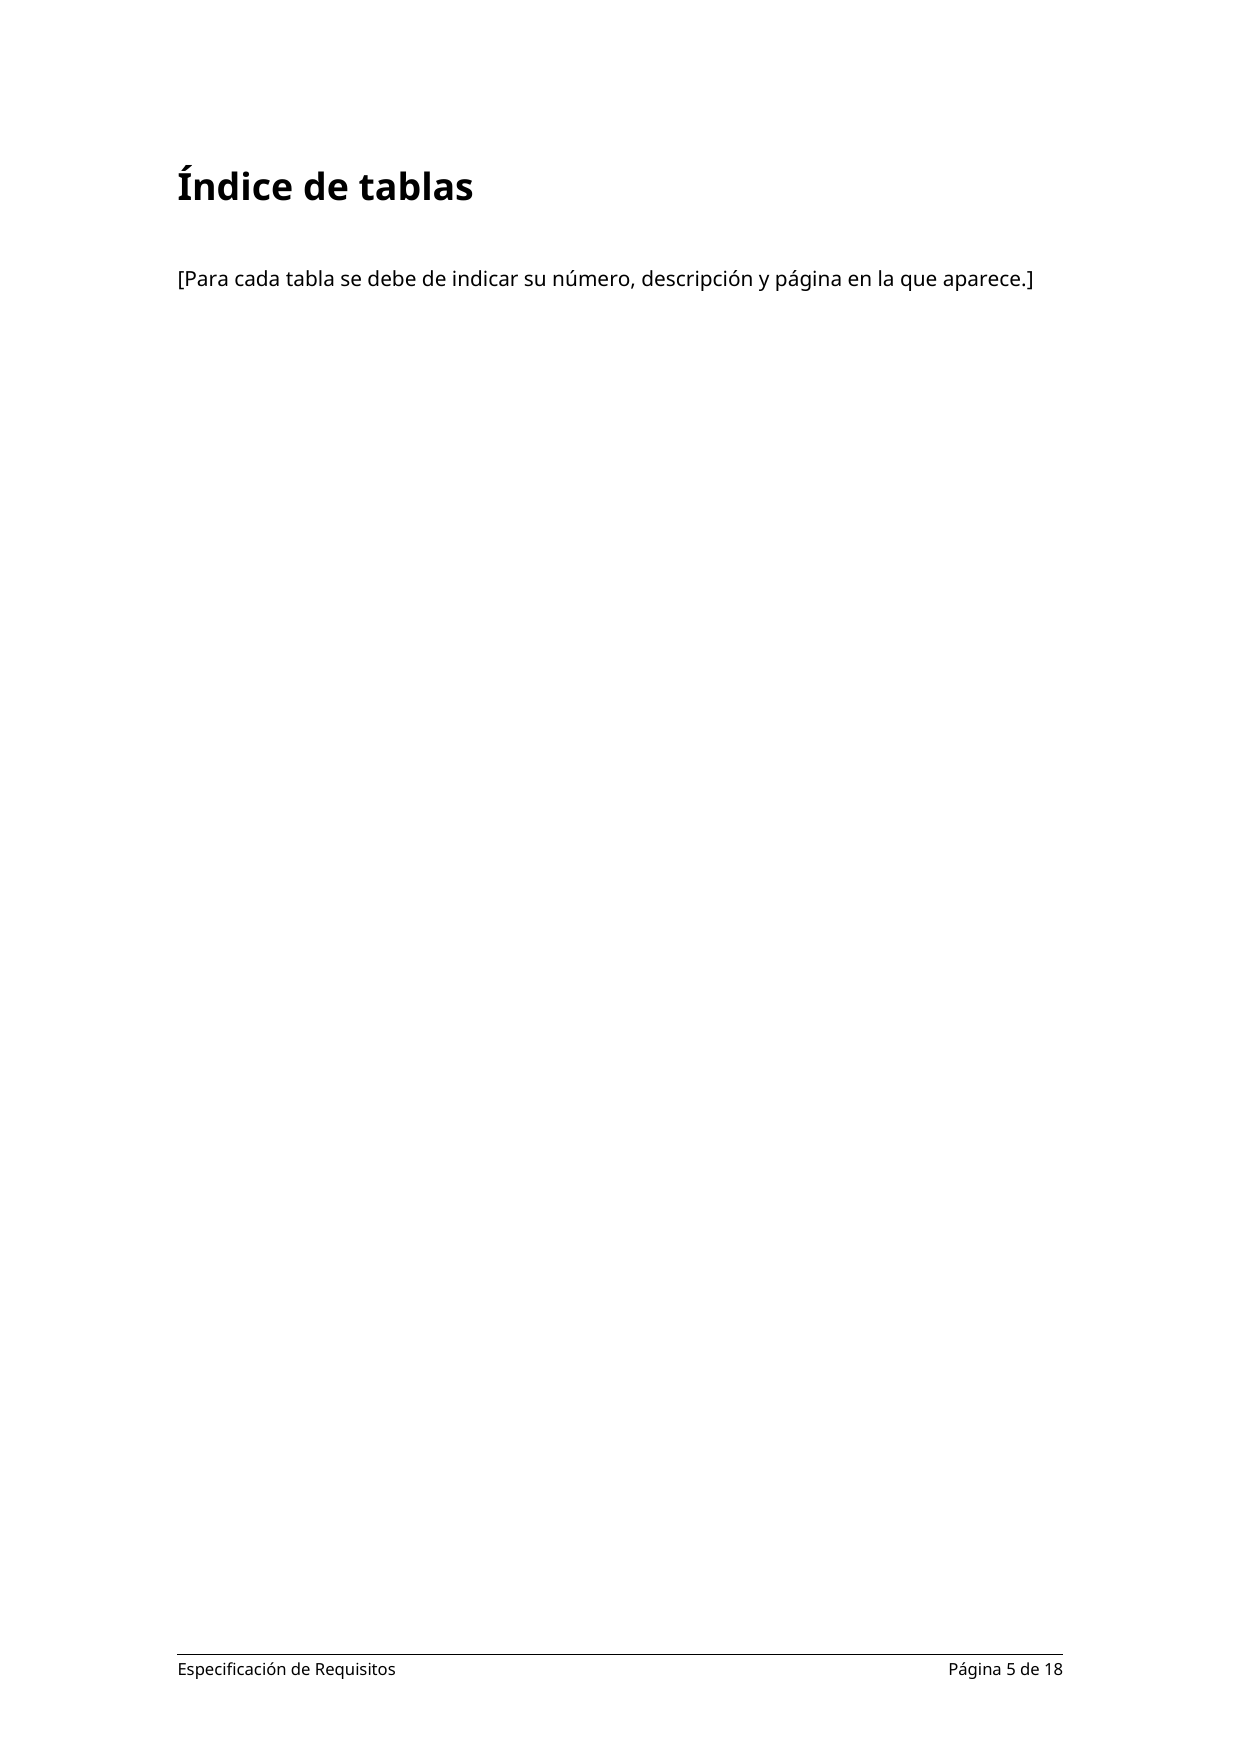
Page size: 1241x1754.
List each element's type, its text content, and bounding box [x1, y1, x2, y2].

subtitle [Para cada tabla se debe de indicar su número, descripción y página en la que aparece.] [177, 264, 1063, 293]
subtitle Índice de tablas [177, 160, 1063, 211]
